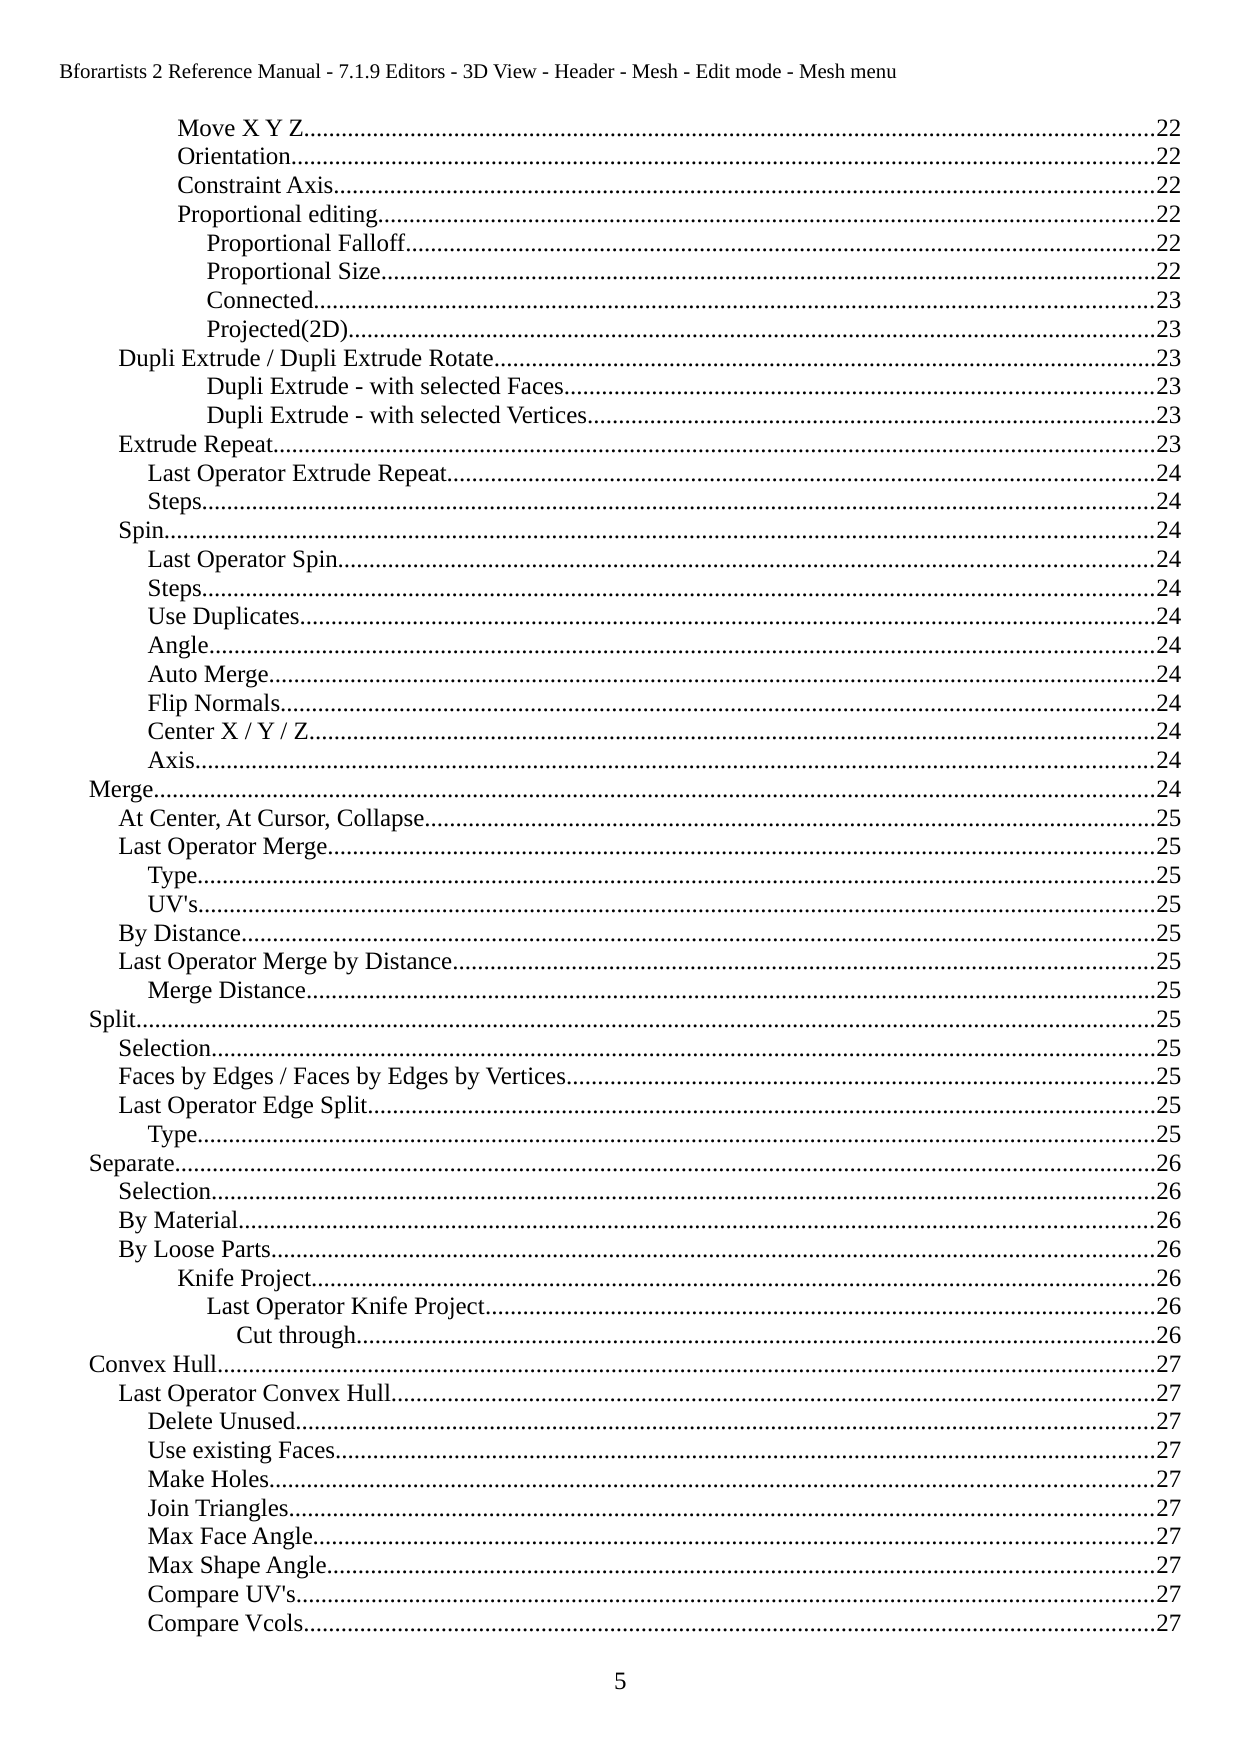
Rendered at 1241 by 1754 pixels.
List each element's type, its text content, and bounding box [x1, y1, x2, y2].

text Last Operator Extrude Repeat 24 [147, 458, 1181, 486]
text Selection 25 [118, 1033, 1181, 1061]
text Angle 24 [147, 630, 1181, 659]
text Separate 26 [88, 1148, 1181, 1176]
text Last Operator Convex Hull 27 [118, 1378, 1181, 1406]
text Dupli Extrude / Dupli Extrude Rotate 23 [118, 343, 1181, 371]
text Steps 24 [147, 486, 1181, 515]
text At Center, At Cursor, Collapse 25 [118, 803, 1181, 831]
text Convex Hull 27 [88, 1349, 1181, 1378]
text Extrude Repeat 23 [118, 429, 1181, 458]
text Compare Vcols 27 [147, 1608, 1181, 1636]
text Projected(2D) 23 [206, 314, 1181, 343]
text Orientation 22 [177, 141, 1181, 170]
text Last Operator Edge Split 25 [118, 1090, 1181, 1119]
text Proportional Falloff 22 [206, 228, 1181, 256]
text Faces by Edges / Faces by Edges by Vertices 25 [118, 1061, 1181, 1090]
text Cut through 26 [236, 1320, 1181, 1349]
text Use existing Faces 27 [147, 1435, 1181, 1464]
text Auto Merge 24 [147, 659, 1181, 688]
text By Loose Parts 26 [118, 1234, 1181, 1263]
text Steps 24 [147, 573, 1181, 601]
text Move X Y Z 22 [177, 113, 1181, 141]
text Merge 24 [88, 774, 1181, 803]
text Use Duplicates 24 [147, 601, 1181, 630]
text UV's 25 [147, 889, 1181, 918]
text Merge Distance 25 [147, 975, 1181, 1004]
text Dupli Extrude - with selected Vertices 23 [206, 400, 1181, 429]
text Last Operator Merge by Distance 25 [118, 946, 1181, 975]
text Flip Normals 24 [147, 688, 1181, 716]
text Last Operator Merge 25 [118, 831, 1181, 860]
text Dupli Extrude - with selected Faces 23 [206, 371, 1181, 400]
text Type 25 [147, 1119, 1181, 1148]
text Connected 23 [206, 285, 1181, 314]
text Last Operator Knife Project 26 [206, 1291, 1181, 1320]
text Axis 24 [147, 745, 1181, 774]
text By Material 26 [118, 1205, 1181, 1234]
text Constraint Axis 22 [177, 170, 1181, 199]
text Knife Project 26 [177, 1263, 1181, 1291]
text Make Holes 27 [147, 1464, 1181, 1493]
text Proportional Size 22 [206, 256, 1181, 285]
text Type 25 [147, 860, 1181, 889]
text Compare UV's 27 [147, 1579, 1181, 1608]
text Proportional editing 22 [177, 199, 1181, 228]
text Join Triangles 27 [147, 1493, 1181, 1521]
text Last Operator Spin 24 [147, 544, 1181, 573]
text Max Shape Angle 27 [147, 1550, 1181, 1579]
text Delete Unused 27 [147, 1406, 1181, 1435]
text Selection 26 [118, 1176, 1181, 1205]
text Center X / Y / Z 24 [147, 716, 1181, 745]
text Max Face Angle 27 [147, 1521, 1181, 1550]
text Spin 24 [118, 515, 1181, 544]
text By Distance 25 [118, 918, 1181, 946]
text Split 25 [88, 1004, 1181, 1033]
